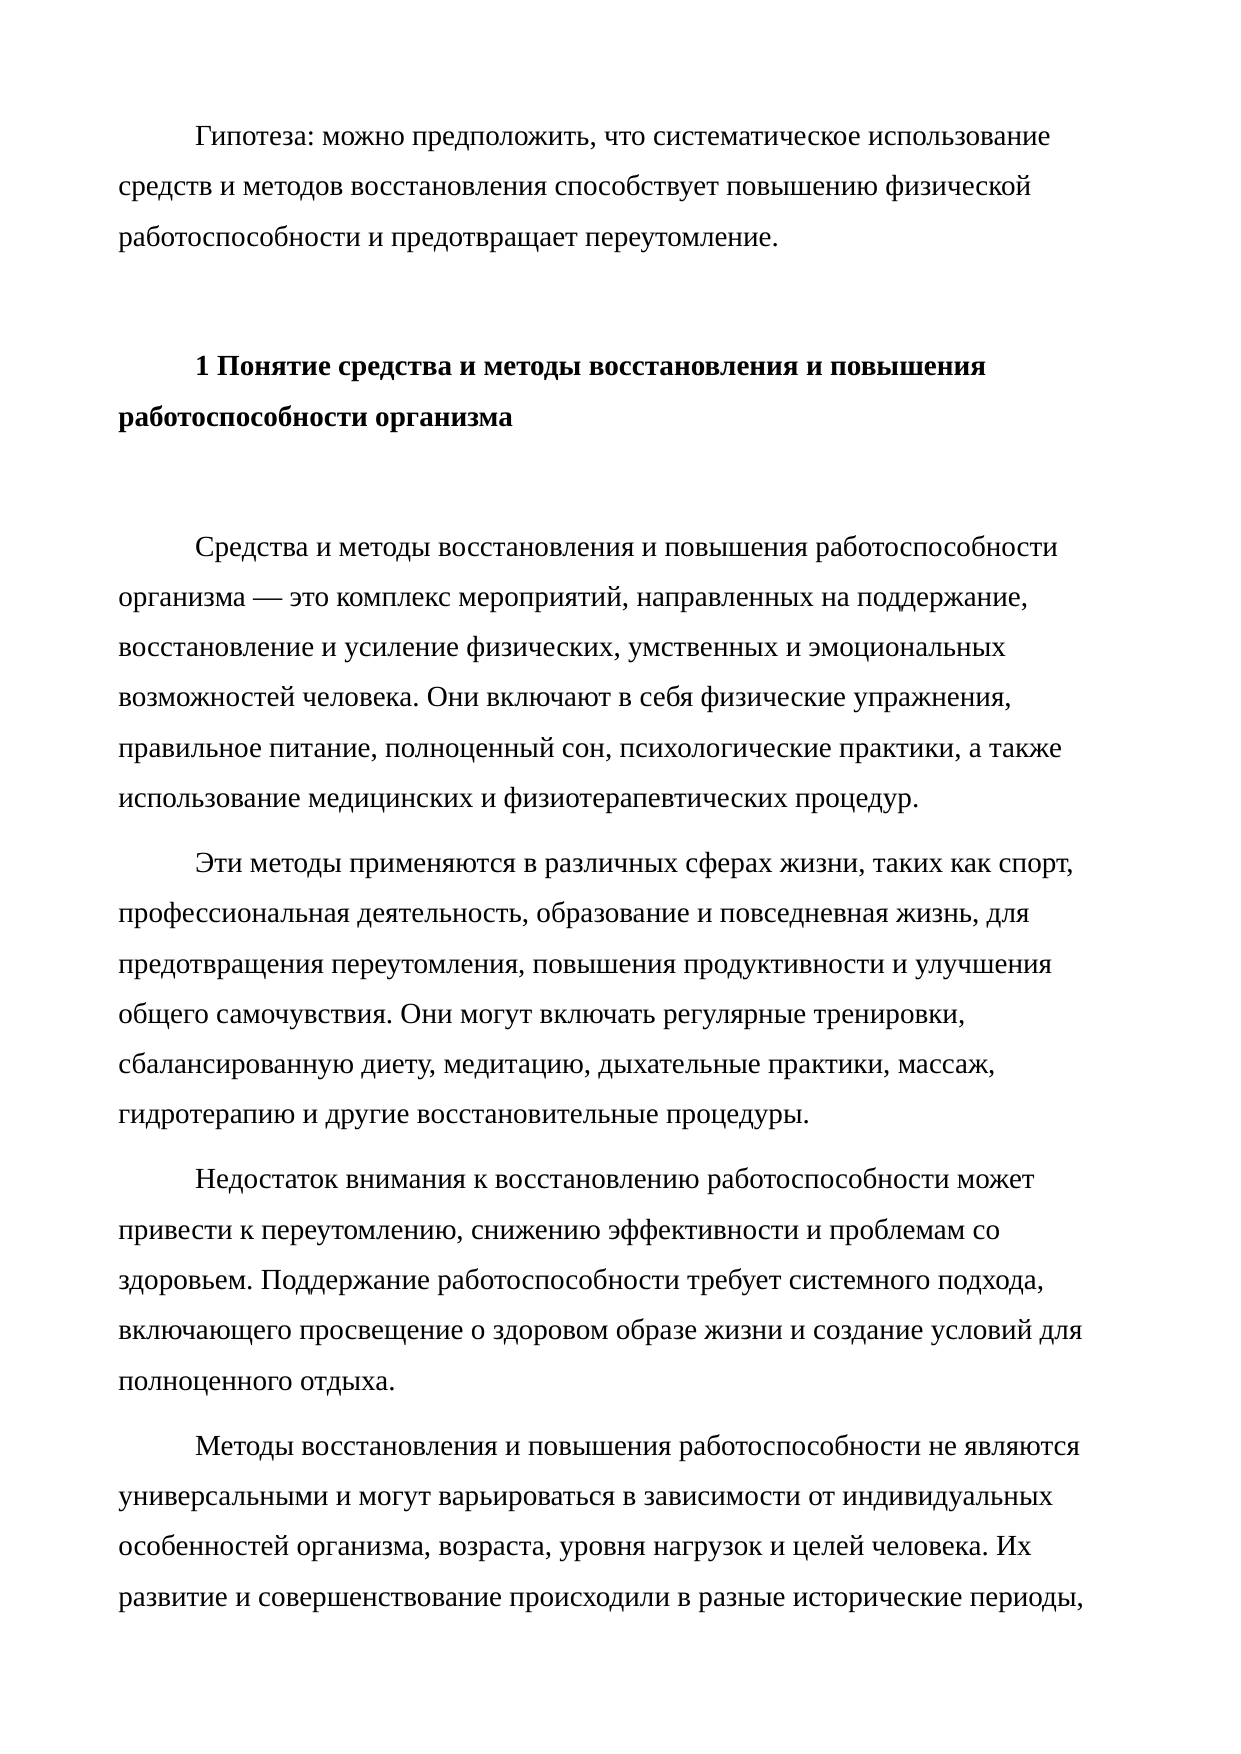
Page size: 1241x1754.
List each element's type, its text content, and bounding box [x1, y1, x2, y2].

text Средства и методы восстановления и повышения работоспособности организма — это комплекс мероприятий, направленных на поддержание, восстановление и усиление физических, умственных и эмоциональных возможностей человека. Они включают в себя физические упражнения, правильное питание, полноценный сон, психологические практики, а также использование медицинских и физиотерапевтических процедур. [118, 529, 1122, 814]
text Гипотеза: можно предположить, что систематическое использование средств и методов восстановления способствует повышению физической работоспособности и предотвращает переутомление. [118, 118, 1122, 252]
text Эти методы применяются в различных сферах жизни, таких как спорт, профессиональная деятельность, образование и повседневная жизнь, для предотвращения переутомления, повышения продуктивности и улучшения общего самочувствия. Они могут включать регулярные тренировки, сбалансированную диету, медитацию, дыхательные практики, массаж, гидротерапию и другие восстановительные процедуры. [118, 845, 1122, 1130]
text Недостаток внимания к восстановлению работоспособности может привести к переутомлению, снижению эффективности и проблемам со здоровьем. Поддержание работоспособности требует системного подхода, включающего просвещение о здоровом образе жизни и создание условий для полноценного отдыха. [118, 1162, 1122, 1396]
text Методы восстановления и повышения работоспособности не являются универсальными и могут варьироваться в зависимости от индивидуальных особенностей организма, возраста, уровня нагрузок и целей человека. Их развитие и совершенствование происходили в разные исторические периоды, [118, 1428, 1122, 1612]
text 1 Понятие средства и методы восстановления и повышения работоспособности организма [118, 348, 1122, 432]
